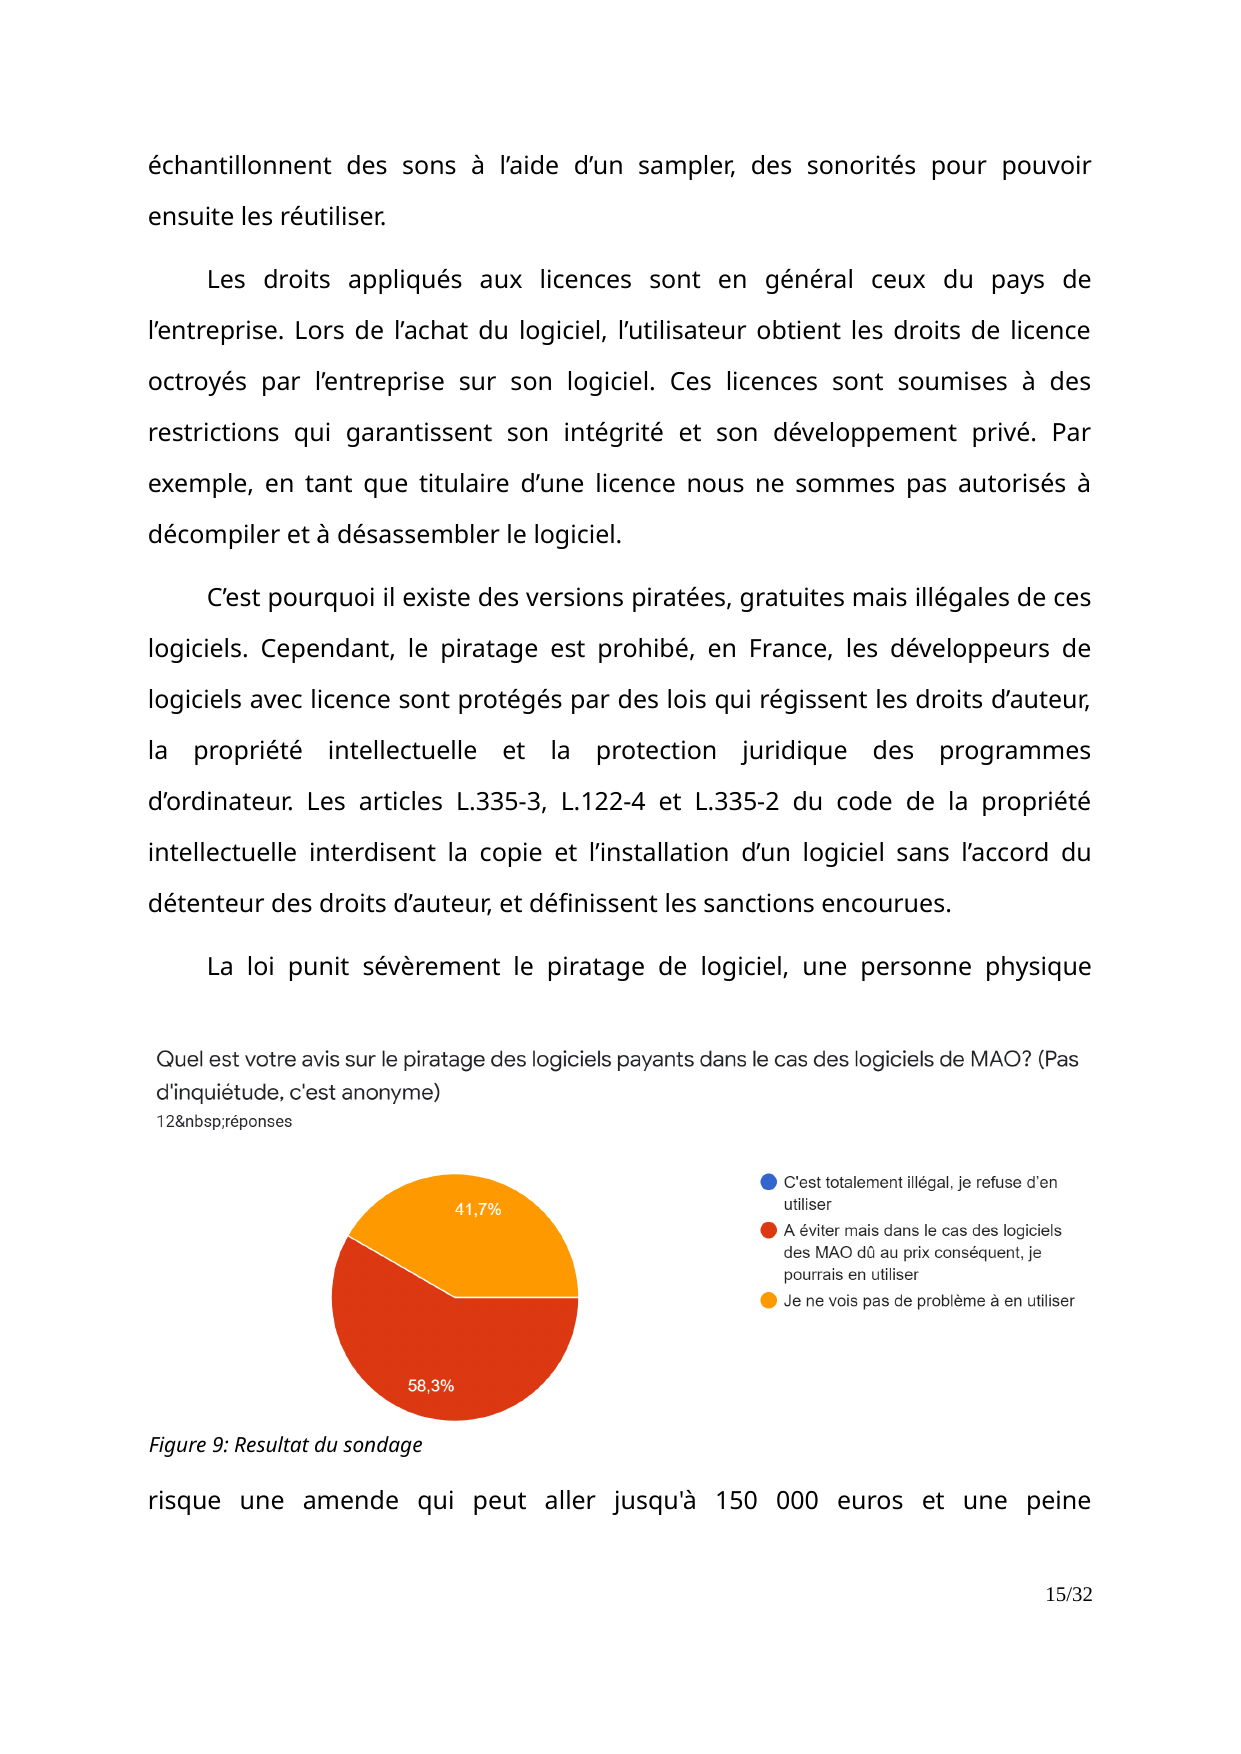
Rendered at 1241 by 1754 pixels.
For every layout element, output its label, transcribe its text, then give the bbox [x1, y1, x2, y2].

text échantillonnent des sons à l’aide d’un sampler, des sonorités pour pouvoir ensuite les réutiliser. [148, 148, 1093, 233]
text Figure 9: Resultat du sondage [149, 1431, 1091, 1459]
text La loi punit sévèrement le piratage de logiciel, une personne physique risque une amende qui peut aller jusqu'à 150 000 euros et une peine [148, 948, 1093, 1516]
text Les droits appliqués aux licences sont en général ceux du pays de l’entreprise. Lors de l’achat du logiciel, l’utilisateur obtient les droits de licence octroyés par l’entreprise sur son logiciel. Ces licences sont soumises à des restrictions qui garantissent son intégrité et son développement privé. Par exemple, en tant que titulaire d’une licence nous ne sommes pas autorisés à décompiler et à désassembler le logiciel. [148, 261, 1093, 551]
picture [148, 1037, 1092, 1431]
text C’est pourquoi il existe des versions piratées, gratuites mais illégales de ces logiciels. Cependant, le piratage est prohibé, en France, les développeurs de logiciels avec licence sont protégés par des lois qui régissent les droits d’auteur, la propriété intellectuelle et la protection juridique des programmes d’ordinateur. Les articles L.335-3, L.122-4 et L.335-2 du code de la propriété intellectuelle interdisent la copie et l’installation d’un logiciel sans l’accord du détenteur des droits d’auteur, et définissent les sanctions encourues. [148, 579, 1093, 920]
